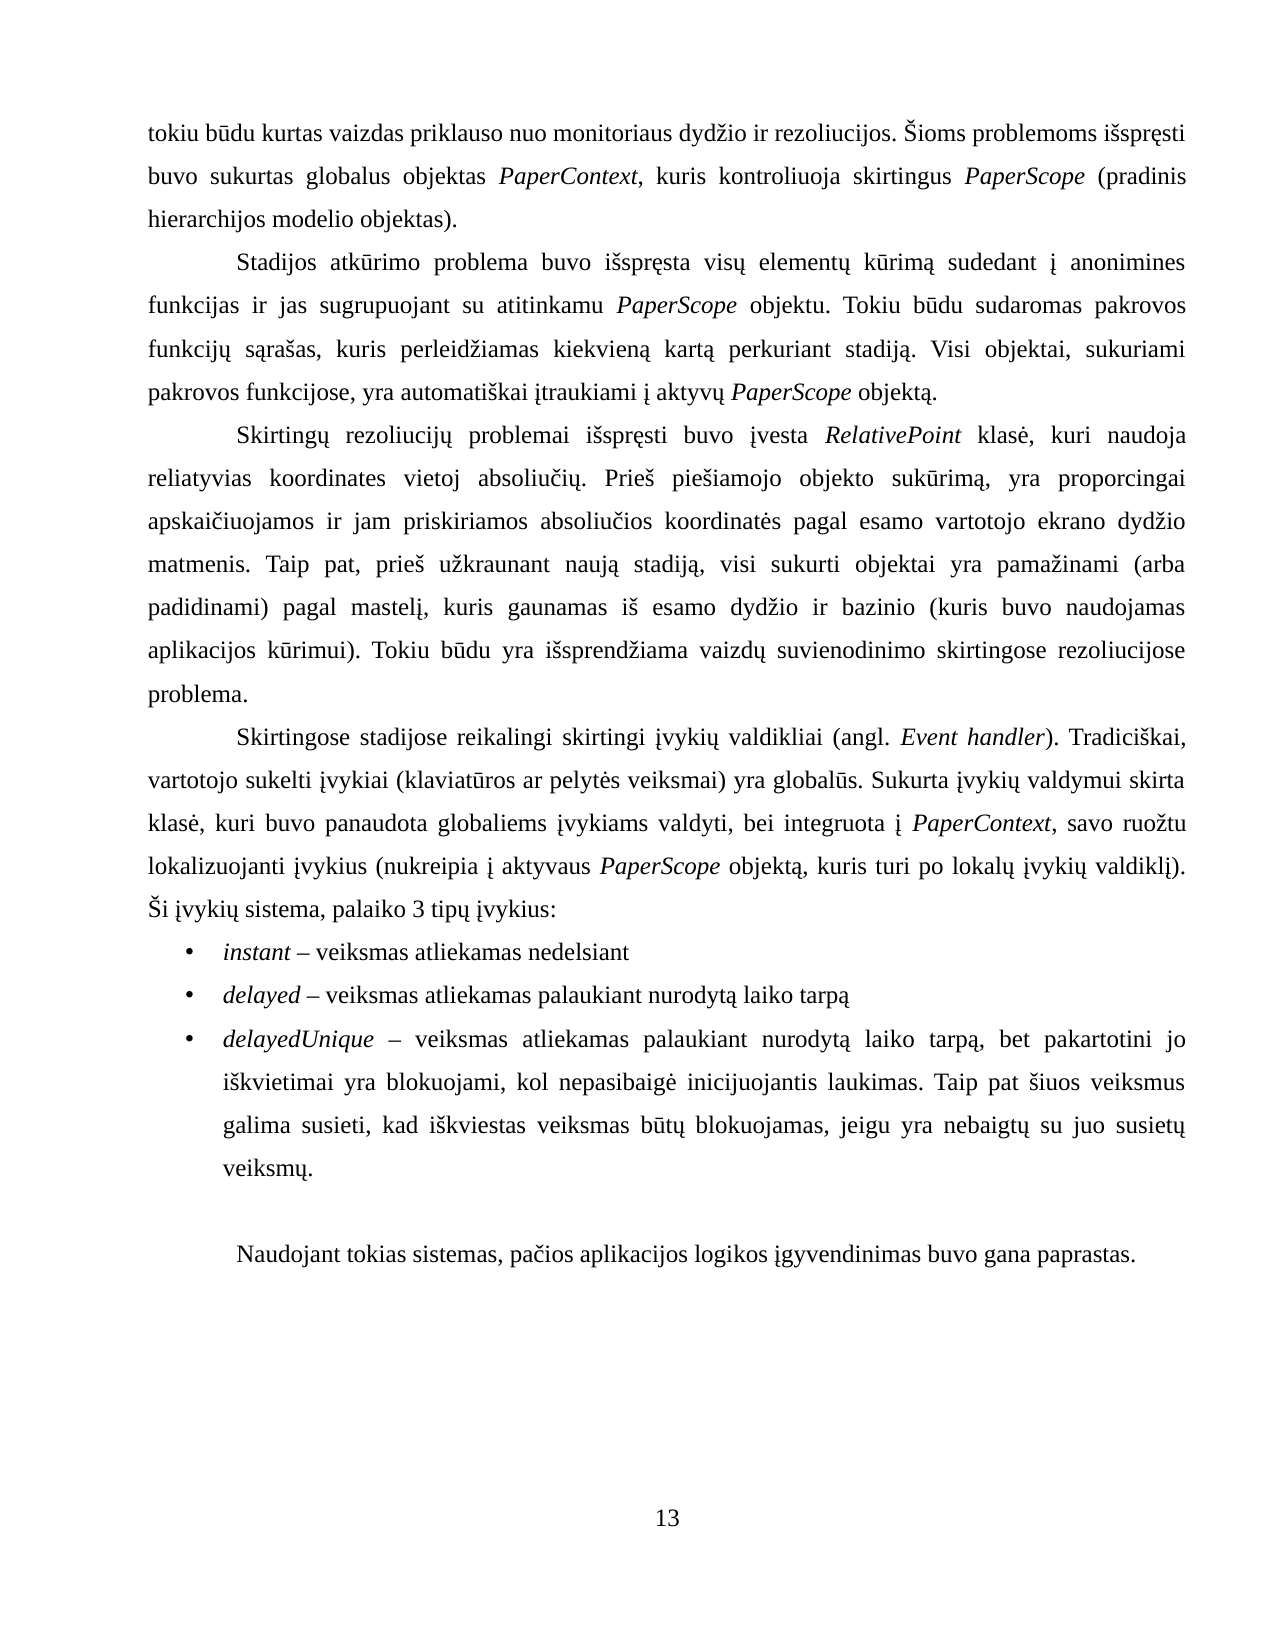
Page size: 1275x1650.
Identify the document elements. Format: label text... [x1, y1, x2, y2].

text Naudojant tokias sistemas, pačios aplikacijos logikos įgyvendinimas buvo gana paprastas. [148, 1239, 1186, 1268]
text tokiu būdu kurtas vaizdas priklauso nuo monitoriaus dydžio ir rezoliucijos. Šioms problemoms išspręsti buvo sukurtas globalus objektas PaperContext, kuris kontroliuoja skirtingus PaperScope (pradinis hierarchijos modelio objektas). [148, 118, 1186, 233]
list delayedUnique – veiksmas atliekamas palaukiant nurodytą laiko tarpą, bet pakartotini jo iškvietimai yra blokuojami, kol nepasibaigė inicijuojantis laukimas. Taip pat šiuos veiksmus galima susieti, kad iškviestas veiksmas būtų blokuojamas, jeigu yra nebaigtų su juo susietų veiksmų. [185, 1024, 1186, 1182]
text Skirtingų rezoliucijų problemai išspręsti buvo įvesta RelativePoint klasė, kuri naudoja reliatyvias koordinates vietoj absoliučių. Prieš piešiamojo objekto sukūrimą, yra proporcingai apskaičiuojamos ir jam priskiriamos absoliučios koordinatės pagal esamo vartotojo ekrano dydžio matmenis. Taip pat, prieš užkraunant naują stadiją, visi sukurti objektai yra pamažinami (arba padidinami) pagal mastelį, kuris gaunamas iš esamo dydžio ir bazinio (kuris buvo naudojamas aplikacijos kūrimui). Tokiu būdu yra išsprendžiama vaizdų suvienodinimo skirtingose rezoliucijose problema. [148, 420, 1186, 707]
text Stadijos atkūrimo problema buvo išspręsta visų elementų kūrimą sudedant į anonimines funkcijas ir jas sugrupuojant su atitinkamu PaperScope objektu. Tokiu būdu sudaromas pakrovos funkcijų sąrašas, kuris perleidžiamas kiekvieną kartą perkuriant stadiją. Visi objektai, sukuriami pakrovos funkcijose, yra automatiškai įtraukiami į aktyvų PaperScope objektą. [148, 247, 1186, 406]
list delayed – veiksmas atliekamas palaukiant nurodytą laiko tarpą [185, 981, 1186, 1009]
list instant – veiksmas atliekamas nedelsiant [185, 937, 1186, 966]
text Skirtingose stadijose reikalingi skirtingi įvykių valdikliai (angl. Event handler). Tradiciškai, vartotojo sukelti įvykiai (klaviatūros ar pelytės veiksmai) yra globalūs. Sukurta įvykių valdymui skirta klasė, kuri buvo panaudota globaliems įvykiams valdyti, bei integruota į PaperContext, savo ruožtu lokalizuojanti įvykius (nukreipia į aktyvaus PaperScope objektą, kuris turi po lokalų įvykių valdiklį). Ši įvykių sistema, palaiko 3 tipų įvykius: [148, 722, 1186, 923]
